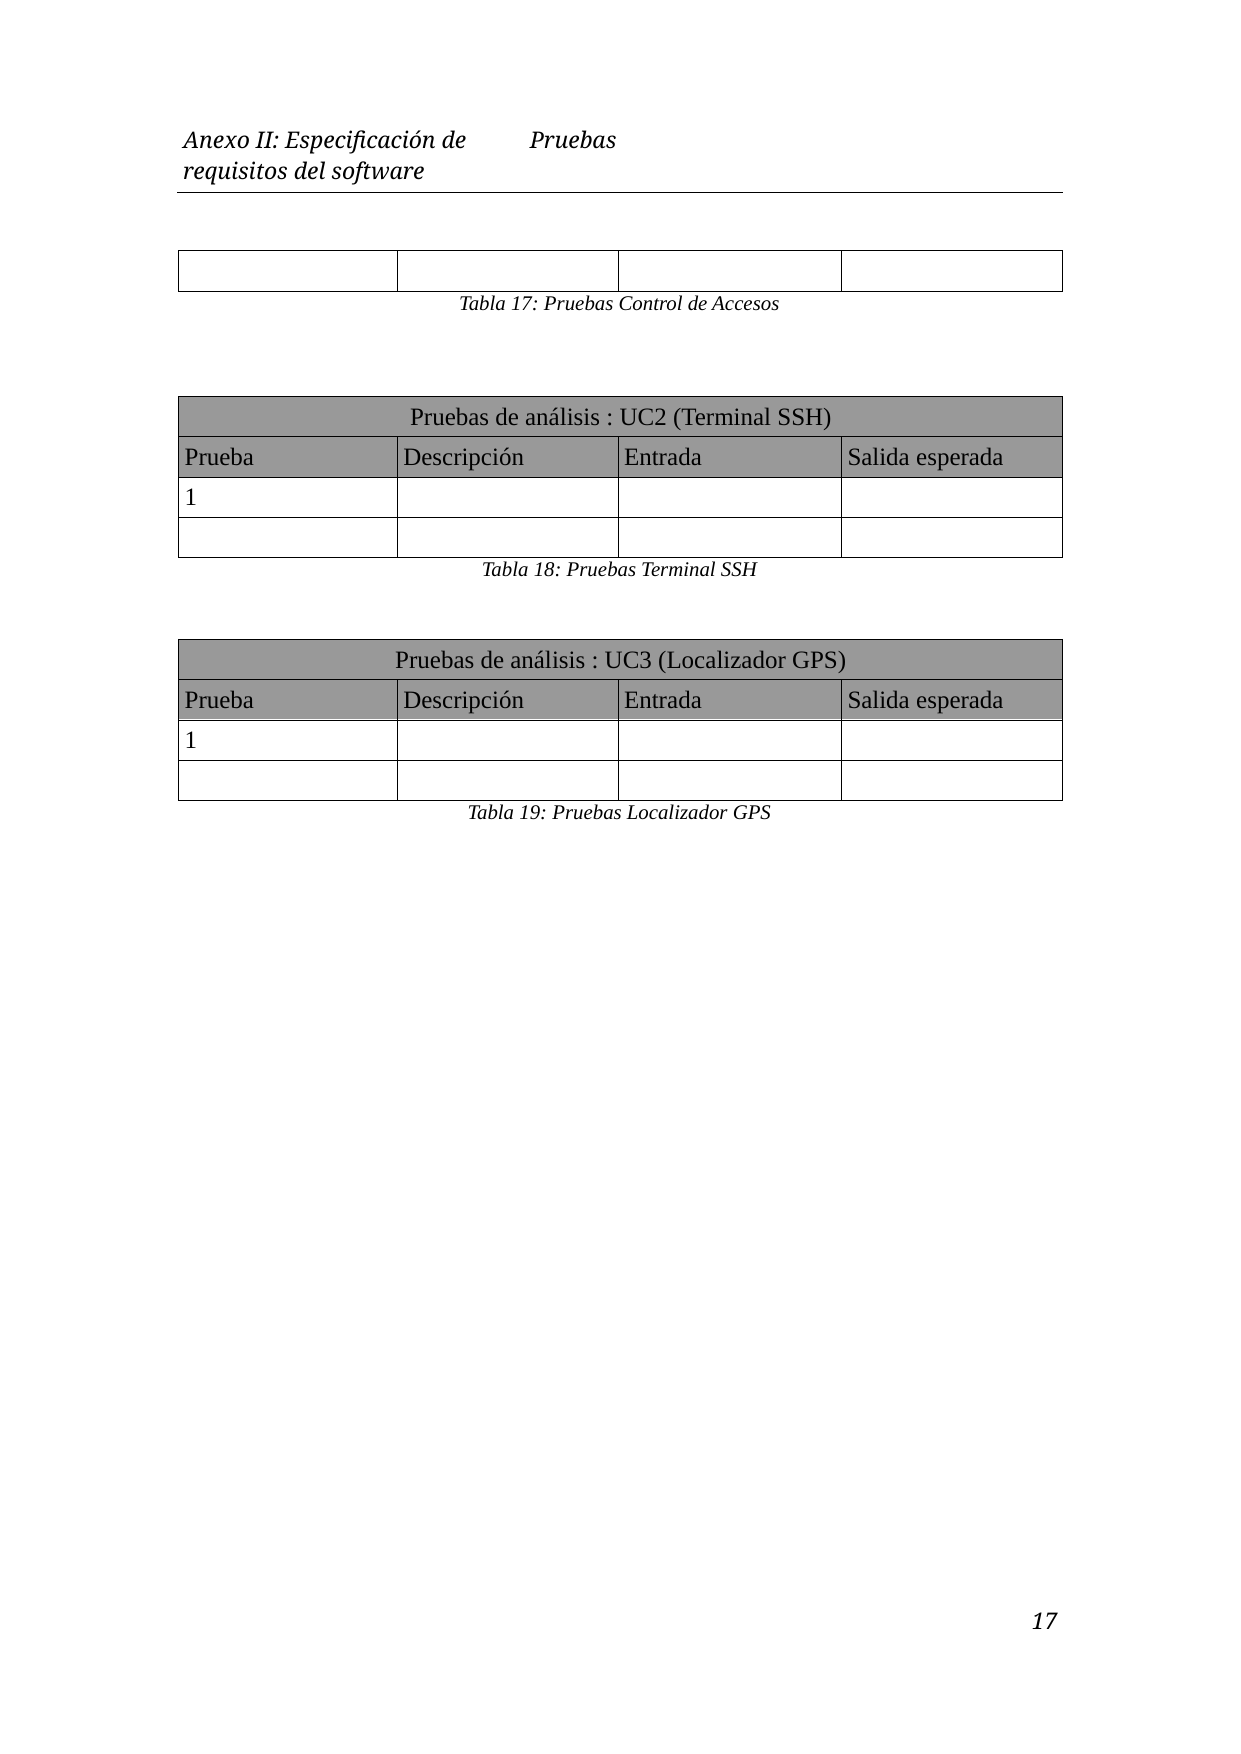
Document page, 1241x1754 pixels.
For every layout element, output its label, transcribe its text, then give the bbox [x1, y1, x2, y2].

table_cell [619, 721, 841, 760]
table_cell [398, 721, 618, 760]
table_header Pruebas de análisis : UC2 (Terminal SSH) [179, 397, 1062, 436]
table_cell Salida esperada [842, 437, 1062, 477]
table_cell Entrada [619, 437, 841, 477]
table_cell [619, 761, 841, 800]
table_cell [398, 478, 618, 517]
table_cell [842, 518, 1062, 557]
table_cell Entrada [619, 680, 841, 719]
table_cell [842, 761, 1062, 800]
table_cell 1 [179, 721, 397, 760]
table_header Pruebas de análisis : UC3 (Localizador GPS) [179, 640, 1062, 679]
table_cell [398, 251, 618, 291]
table_cell [842, 478, 1062, 517]
table_cell [619, 478, 841, 517]
table_cell 1 [179, 478, 397, 517]
table_cell [842, 251, 1062, 291]
table_cell [398, 518, 618, 557]
table_cell [619, 251, 841, 291]
table_cell Prueba [179, 437, 397, 477]
table_cell [398, 761, 618, 800]
table_cell Descripción [398, 680, 618, 719]
table_cell [179, 251, 397, 291]
table_cell Prueba [179, 680, 397, 719]
table_cell [842, 721, 1062, 760]
text Tabla 19: Pruebas Localizador GPS [177, 800, 1063, 824]
table_cell [179, 518, 397, 557]
table_cell Descripción [398, 437, 618, 477]
table_cell [619, 518, 841, 557]
text Tabla 18: Pruebas Terminal SSH [177, 557, 1063, 581]
table_cell [179, 761, 397, 800]
table_cell Salida esperada [842, 680, 1062, 719]
text Tabla 17: Pruebas Control de Accesos [177, 291, 1063, 315]
